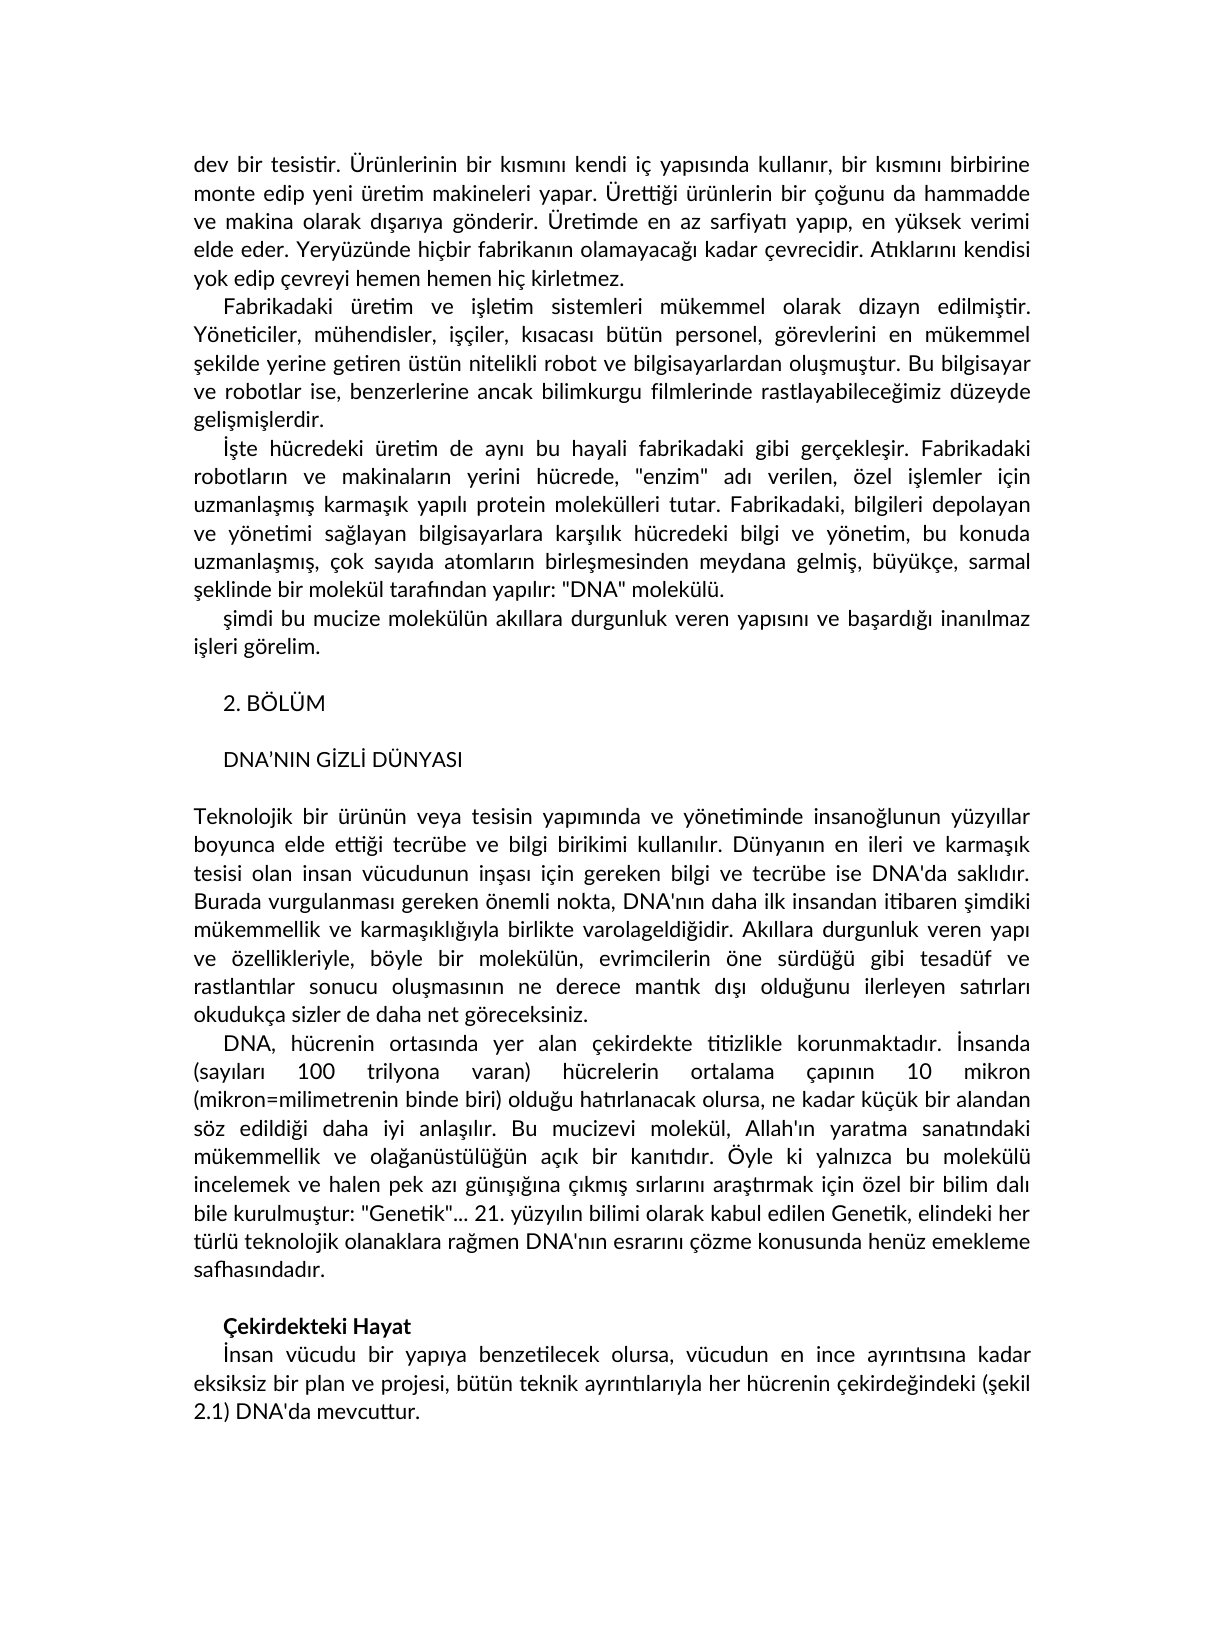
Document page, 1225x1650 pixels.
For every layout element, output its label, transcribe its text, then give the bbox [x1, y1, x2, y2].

text şimdi bu mucize molekülün akıllara durgunluk veren yapısını ve başardığı inanılmaz işleri görelim. [193, 603, 1032, 660]
text İnsan vücudu bir yapıya benzetilecek olursa, vücudun en ince ayrıntısına kadar eksiksiz bir plan ve projesi, bütün teknik ayrıntılarıyla her hücrenin çekirdeğindeki (şekil 2.1) DNA'da mevcuttur. [193, 1340, 1032, 1425]
text İşte hücredeki üretim de aynı bu hayali fabrikadaki gibi gerçekleşir. Fabrikadaki robotların ve makinaların yerini hücrede, "enzim" adı verilen, özel işlemler için uzmanlaşmış karmaşık yapılı protein molekülleri tutar. Fabrikadaki, bilgileri depolayan ve yönetimi sağlayan bilgisayarlara karşılık hücredeki bilgi ve yönetim, bu konuda uzmanlaşmış, çok sayıda atomların birleşmesinden meydana gelmiş, büyükçe, sarmal şeklinde bir molekül tarafından yapılır: "DNA" molekülü. [193, 433, 1032, 603]
text Çekirdekteki Hayat [193, 1312, 1032, 1340]
text Fabrikadaki üretim ve işletim sistemleri mükemmel olarak dizayn edilmiştir. Yöneticiler, mühendisler, işçiler, kısacası bütün personel, görevlerini en mükemmel şekilde yerine getiren üstün nitelikli robot ve bilgisayarlardan oluşmuştur. Bu bilgisayar ve robotlar ise, benzerlerine ancak bilimkurgu filmlerinde rastlayabileceğimiz düzeyde gelişmişlerdir. [193, 292, 1032, 433]
text 2. BÖLÜM [193, 688, 1032, 717]
text DNA, hücrenin ortasında yer alan çekirdekte titizlikle korunmaktadır. İnsanda (sayıları 100 trilyona varan) hücrelerin ortalama çapının 10 mikron (mikron=milimetrenin binde biri) olduğu hatırlanacak olursa, ne kadar küçük bir alandan söz edildiği daha iyi anlaşılır. Bu mucizevi molekül, Allah'ın yaratma sanatındaki mükemmellik ve olağanüstülüğün açık bir kanıtıdır. Öyle ki yalnızca bu molekülü incelemek ve halen pek azı günışığına çıkmış sırlarını araştırmak için özel bir bilim dalı bile kurulmuştur: "Genetik"... 21. yüzyılın bilimi olarak kabul edilen Genetik, elindeki her türlü teknolojik olanaklara rağmen DNA'nın esrarını çözme konusunda henüz emekleme safhasındadır. [193, 1028, 1032, 1283]
text DNA’NIN GİZLİ DÜNYASI [193, 745, 1032, 773]
text Teknolojik bir ürünün veya tesisin yapımında ve yönetiminde insanoğlunun yüzyıllar boyunca elde ettiği tecrübe ve bilgi birikimi kullanılır. Dünyanın en ileri ve karmaşık tesisi olan insan vücudunun inşası için gereken bilgi ve tecrübe ise DNA'da saklıdır. Burada vurgulanması gereken önemli nokta, DNA'nın daha ilk insandan itibaren şimdiki mükemmellik ve karmaşıklığıyla birlikte varolageldiğidir. Akıllara durgunluk veren yapı ve özellikleriyle, böyle bir molekülün, evrimcilerin öne sürdüğü gibi tesadüf ve rastlantılar sonucu oluşmasının ne derece mantık dışı olduğunu ilerleyen satırları okudukça sizler de daha net göreceksiniz. [193, 802, 1032, 1028]
text dev bir tesistir. Ürünlerinin bir kısmını kendi iç yapısında kullanır, bir kısmını birbirine monte edip yeni üretim makineleri yapar. Ürettiği ürünlerin bir çoğunu da hammadde ve makina olarak dışarıya gönderir. Üretimde en az sarfiyatı yapıp, en yüksek verimi elde eder. Yeryüzünde hiçbir fabrikanın olamayacağı kadar çevrecidir. Atıklarını kendisi yok edip çevreyi hemen hemen hiç kirletmez. [193, 150, 1032, 292]
